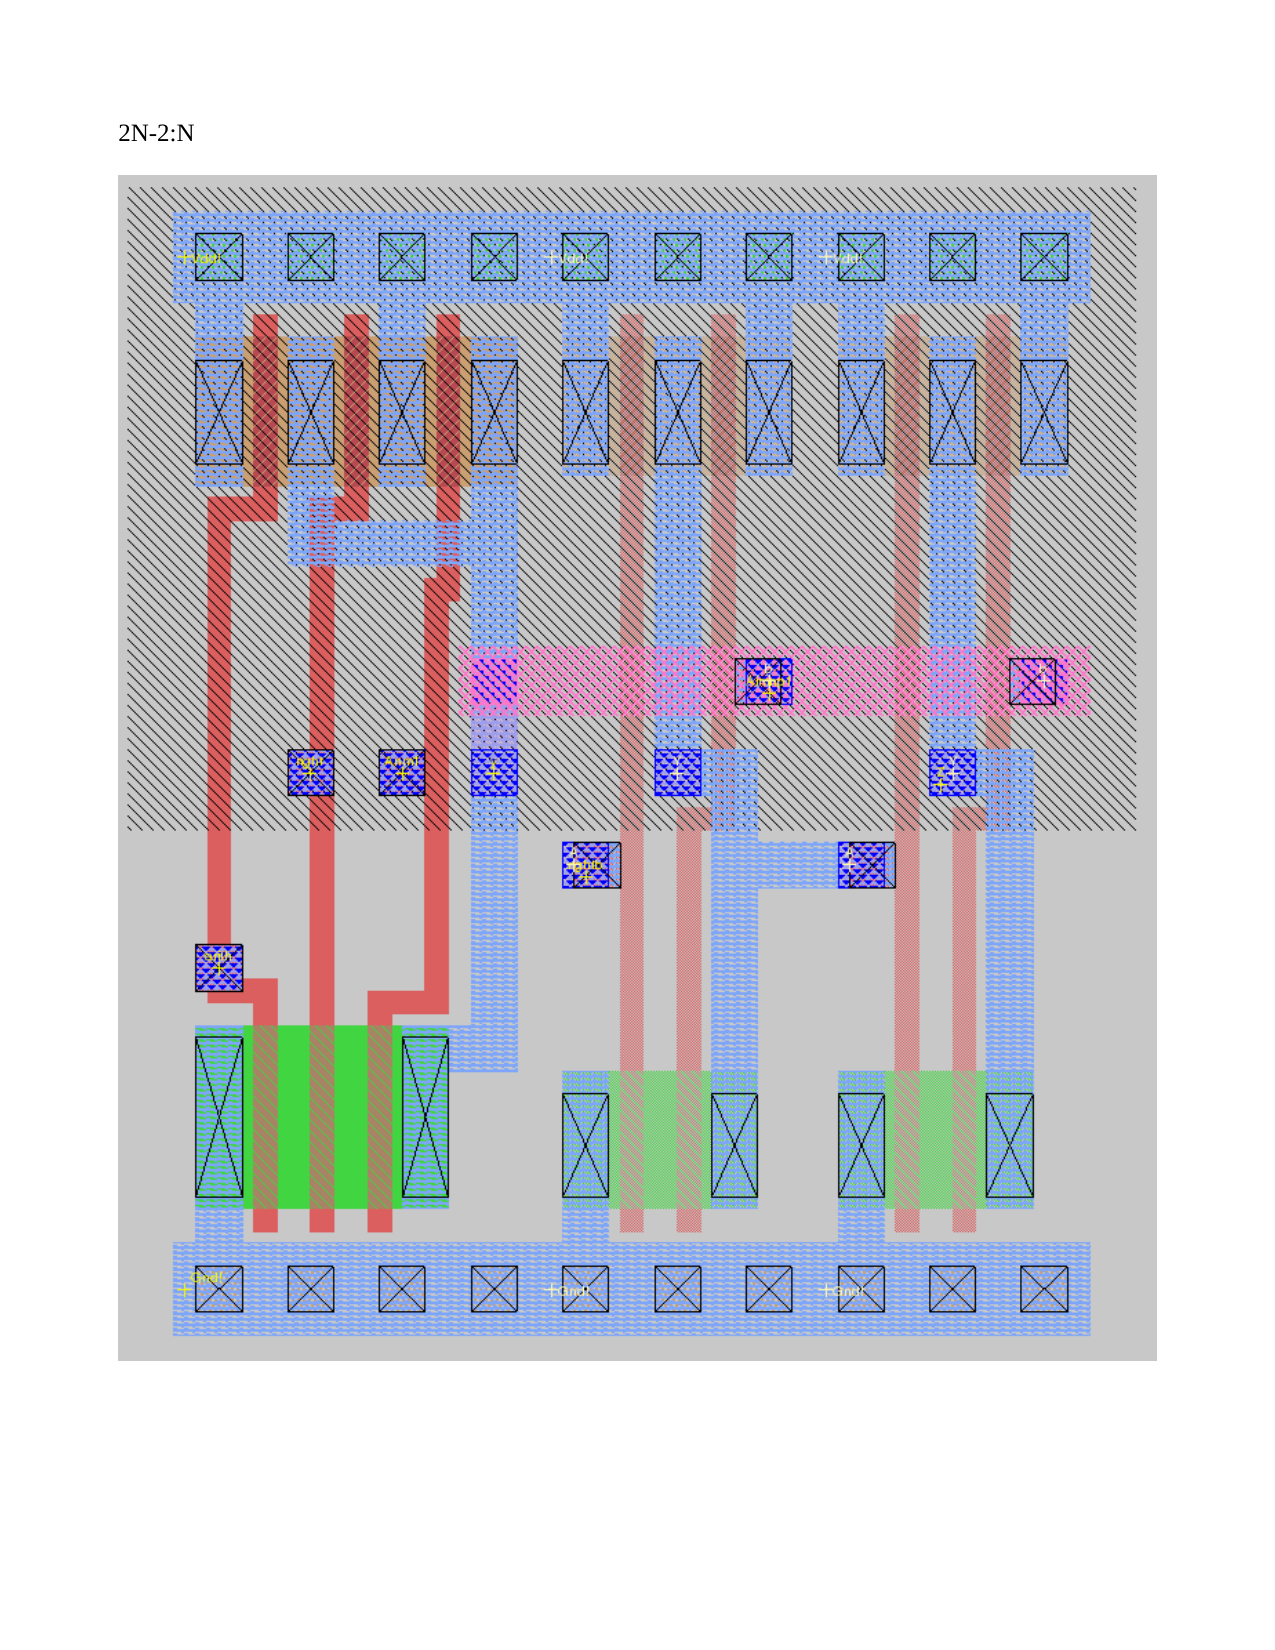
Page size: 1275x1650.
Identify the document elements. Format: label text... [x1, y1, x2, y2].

picture [118, 175, 1157, 1361]
text 2N-2:N [118, 118, 1157, 147]
